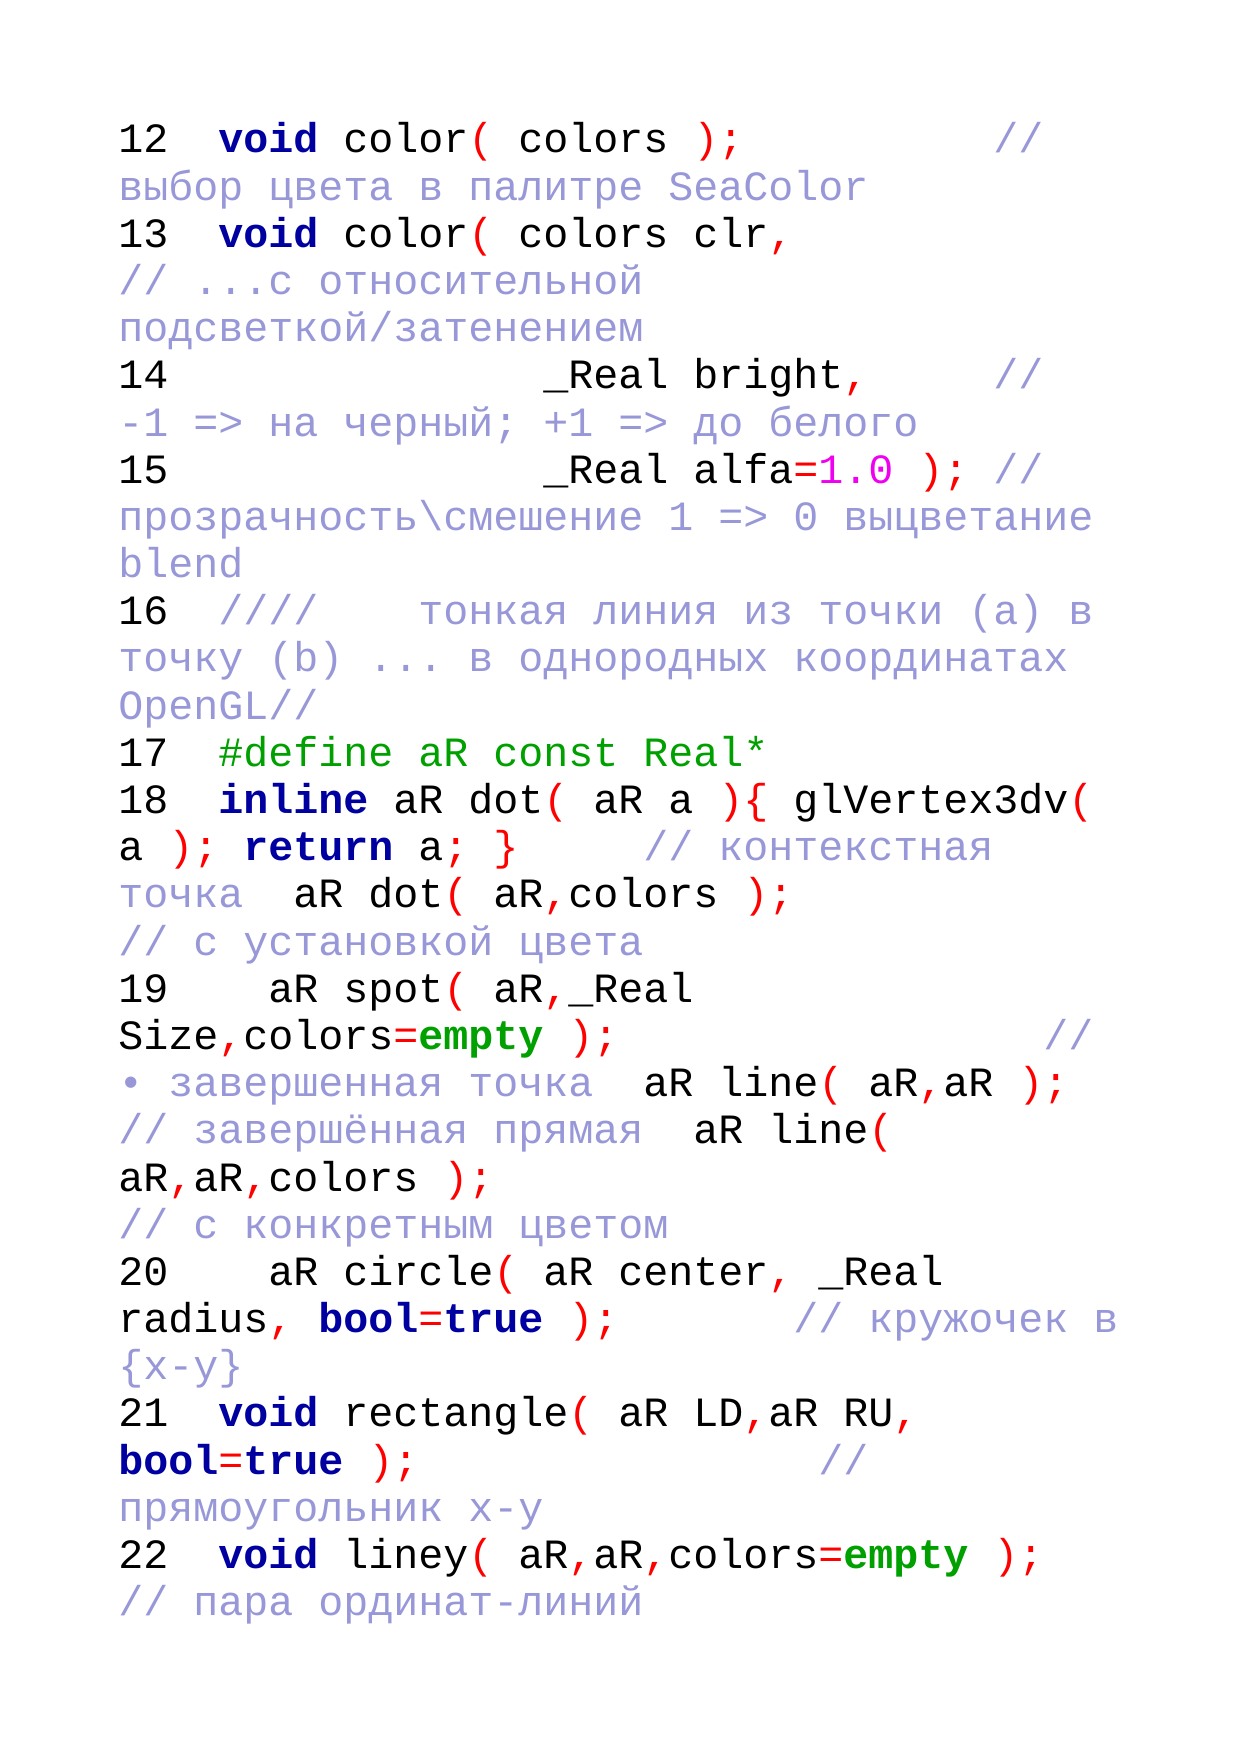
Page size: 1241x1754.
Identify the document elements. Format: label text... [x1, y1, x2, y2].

subtitle 15 _Real alfa=1.0 ); // прозрачность\смешение 1 => 0 выцветание blend [118, 448, 1122, 590]
subtitle 19 aR spot( aR,_Real Size,colors=empty ); // • завершенная точка aR line( aR,aR ); // завершённая прямая aR line( aR,aR,colors ); // с конкретным цветом [118, 967, 1122, 1251]
subtitle 21 void rectangle( aR LD,aR RU, bool=true ); // прямоугольник x-y [118, 1392, 1122, 1534]
subtitle 14 _Real bright, // -1 => на черный; +1 => до белого [118, 354, 1122, 448]
subtitle 20 aR circle( aR center, _Real radius, bool=true ); // кружочек в {x-y} [118, 1251, 1122, 1392]
subtitle 17 #define aR const Real* [118, 732, 1122, 779]
subtitle 22 void liney( aR,aR,colors=empty ); // пара ординат-линий [118, 1534, 1122, 1628]
subtitle 13 void color( colors clr, // ...с относительной подсветкой/затенением [118, 212, 1122, 354]
subtitle 18 inline aR dot( aR a ){ glVertex3dv( a ); return a; } // контекстная точка aR dot( aR,colors ); // с установкой цвета [118, 779, 1122, 967]
subtitle 16 //// тонкая линия из точки (a) в точку (b) ... в однородных координатах OpenGL// [118, 590, 1122, 732]
subtitle 12 void color( colors ); // выбор цвета в палитре SeaColor [118, 118, 1122, 212]
